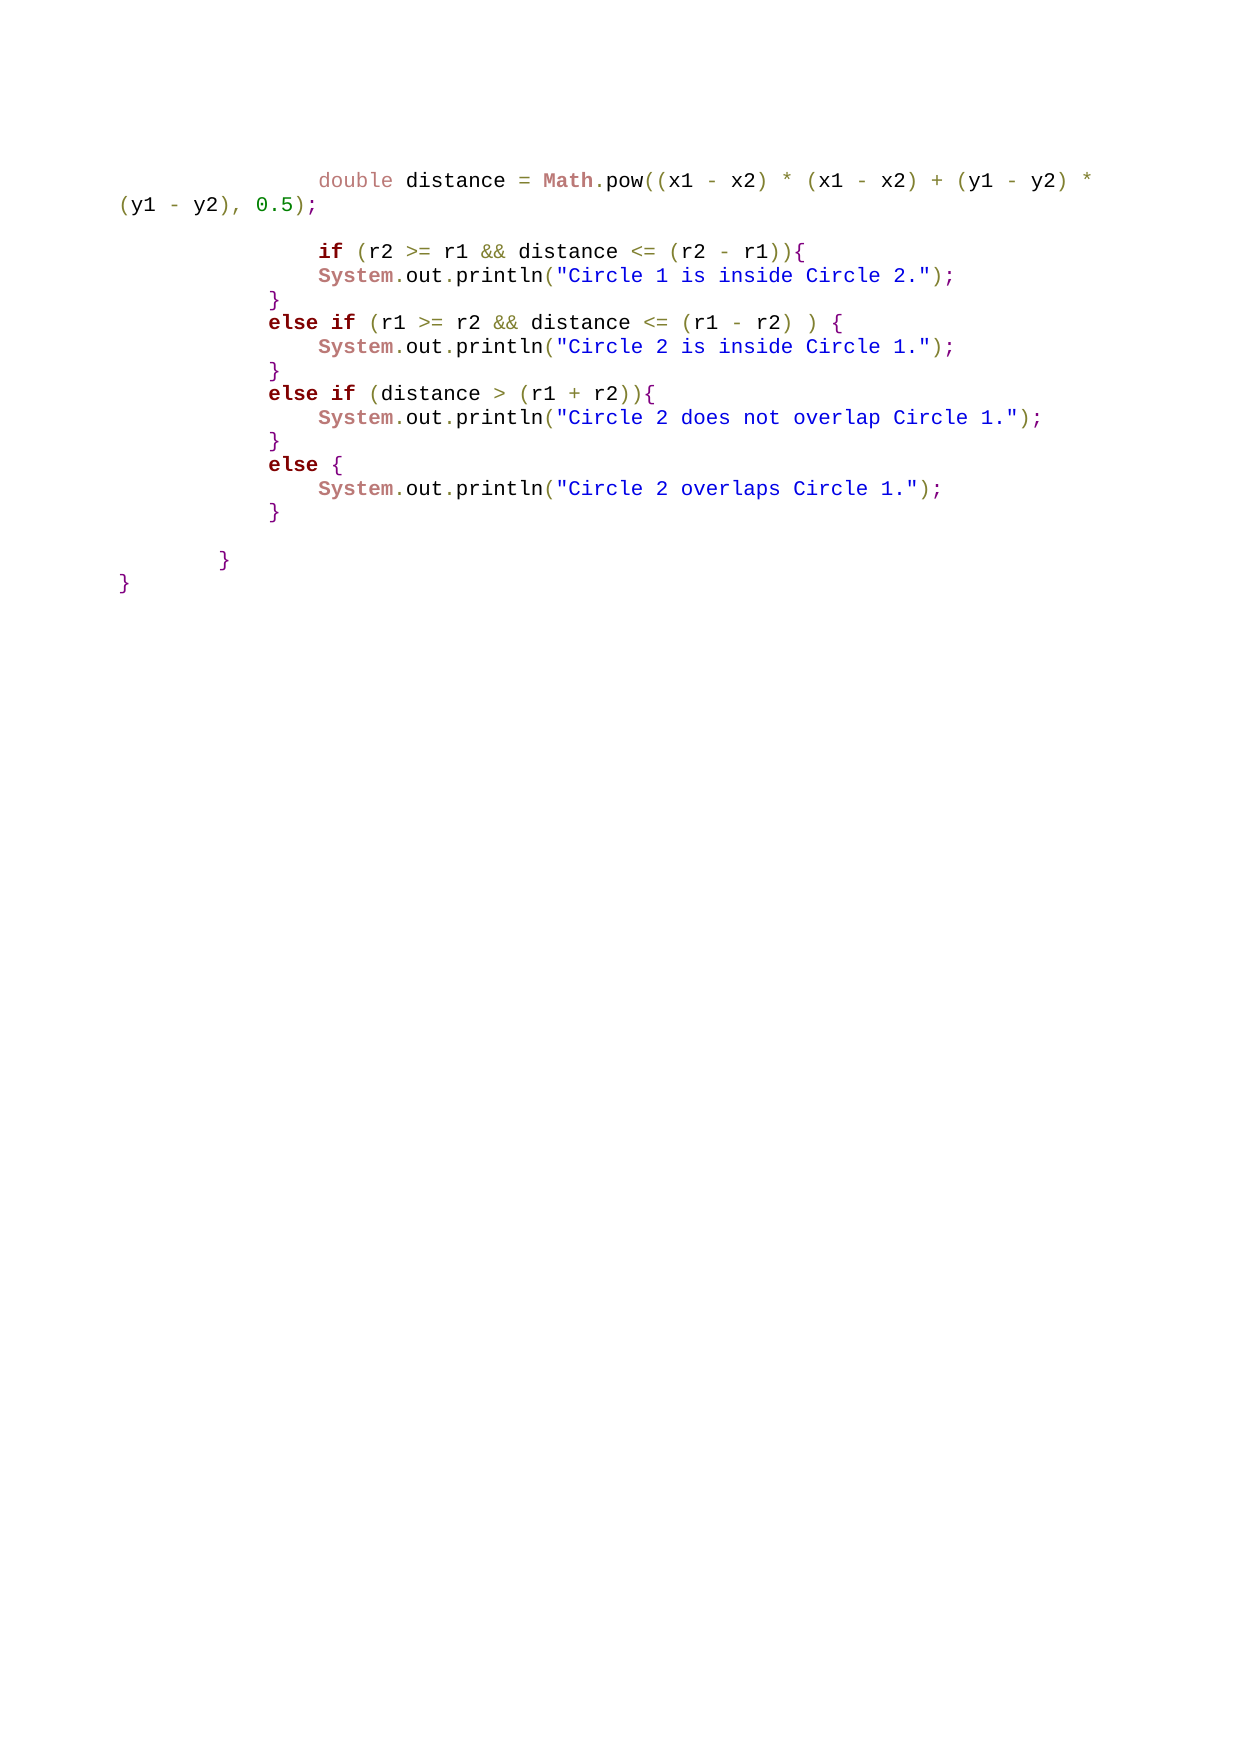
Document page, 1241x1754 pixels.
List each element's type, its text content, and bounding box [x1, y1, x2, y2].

text System.out.println("Circle 2 overlaps Circle 1."); [118, 478, 1122, 501]
text double distance = Math.pow((x1 - x2) * (x1 - x2) + (y1 - y2) * (y1 - y2), 0.5); [118, 170, 1122, 218]
text } [118, 572, 1122, 596]
text } [118, 549, 1122, 572]
text System.out.println("Circle 1 is inside Circle 2."); [118, 265, 1122, 289]
text System.out.println("Circle 2 does not overlap Circle 1."); [118, 407, 1122, 431]
text System.out.println("Circle 2 is inside Circle 1."); [118, 336, 1122, 359]
text else if (distance > (r1 + r2)){ [118, 383, 1122, 407]
text } [118, 431, 1122, 454]
text if (r2 >= r1 && distance <= (r2 - r1)){ [118, 241, 1122, 265]
text } [118, 289, 1122, 312]
text else { [118, 454, 1122, 478]
text } [118, 359, 1122, 383]
text else if (r1 >= r2 && distance <= (r1 - r2) ) { [118, 312, 1122, 336]
text } [118, 501, 1122, 525]
